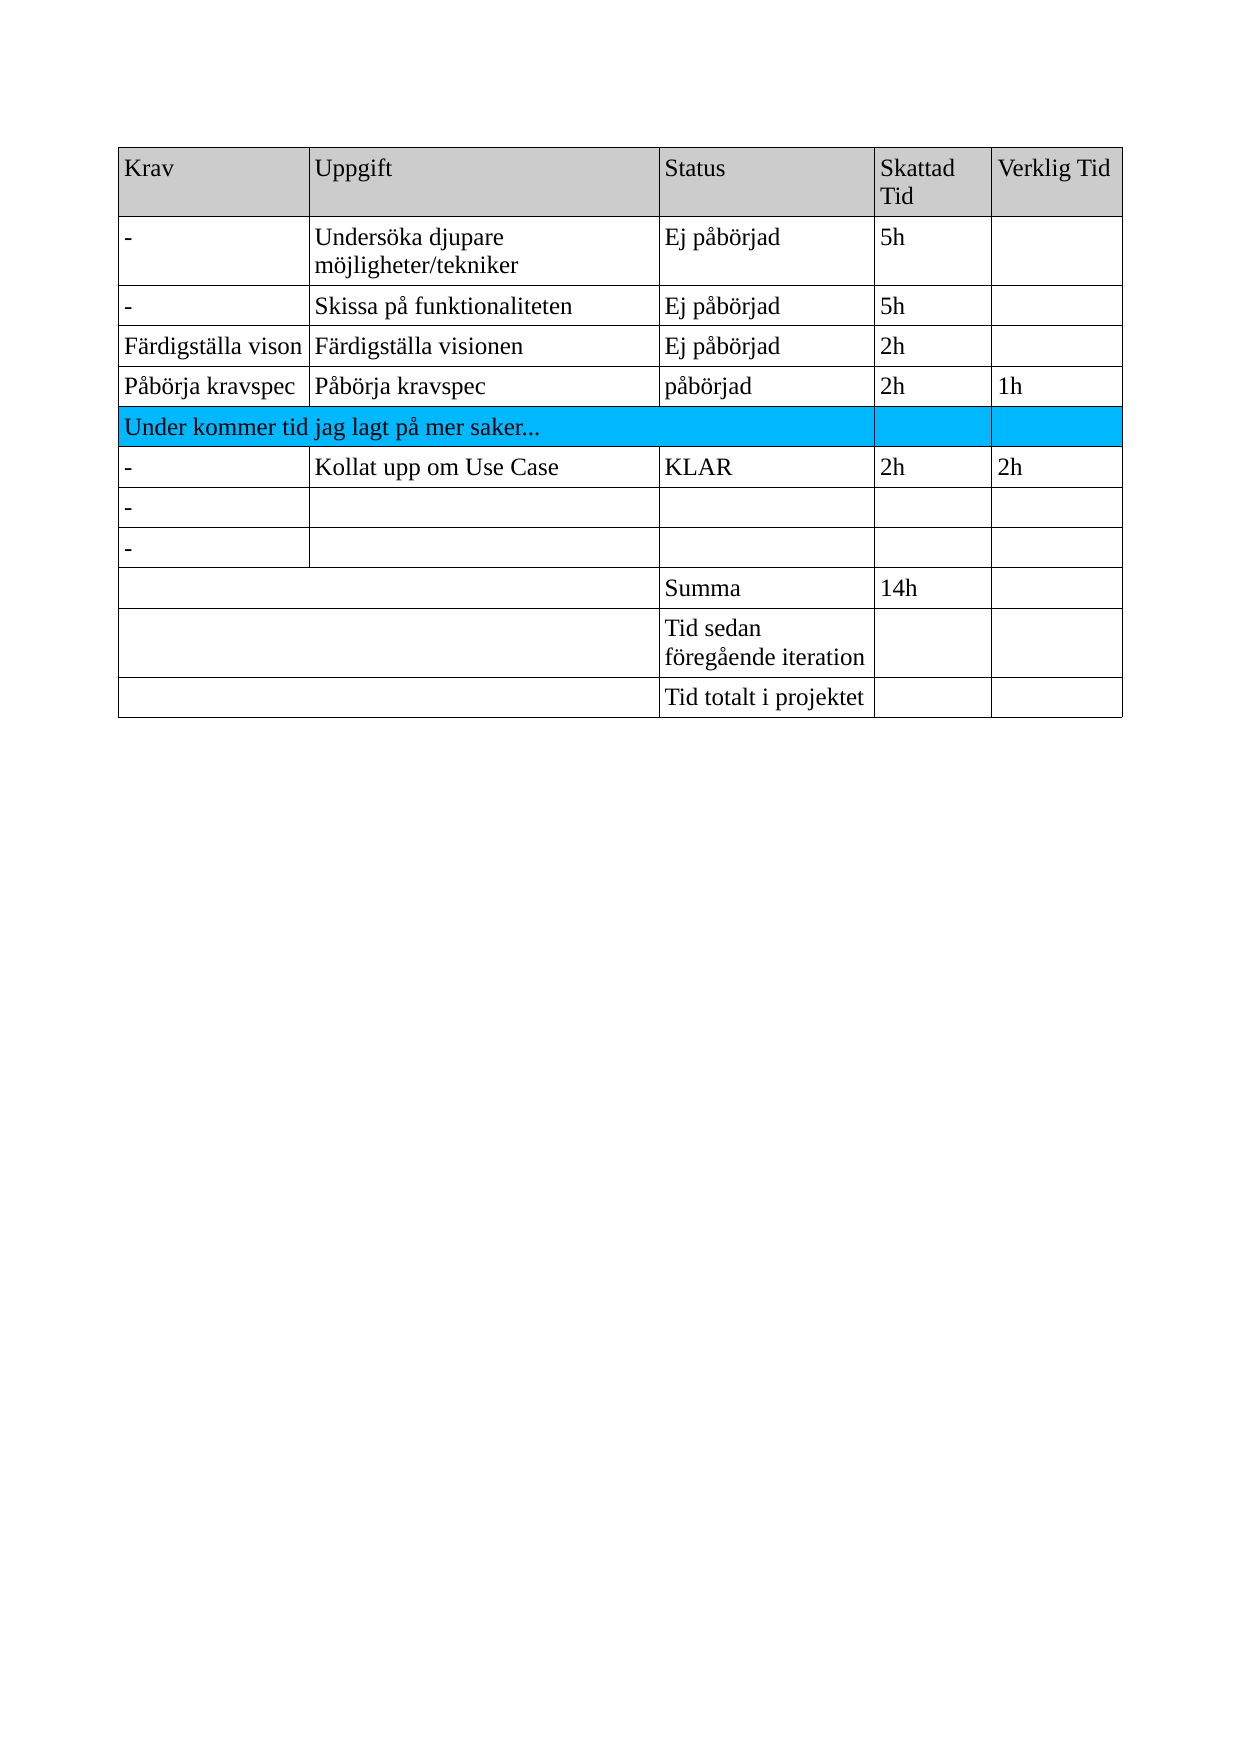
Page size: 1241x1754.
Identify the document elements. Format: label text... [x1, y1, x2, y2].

table_cell [875, 678, 991, 717]
table_cell påbörjad [660, 367, 874, 406]
table_cell Skissa på funktionaliteten [310, 286, 659, 325]
table_cell [119, 678, 659, 717]
table_cell Ej påbörjad [660, 217, 874, 285]
table_cell 5h [875, 286, 991, 325]
table_cell [660, 528, 874, 567]
table_cell - [119, 217, 309, 285]
table_cell [875, 407, 991, 446]
table_cell 14h [875, 568, 991, 607]
table_cell [119, 568, 659, 607]
table_cell [992, 407, 1122, 446]
table_cell Färdigställa visionen [310, 326, 659, 366]
table_cell 2h [875, 447, 991, 487]
table_cell 2h [992, 447, 1122, 487]
table_header Verklig Tid [992, 148, 1122, 216]
table_cell Ej påbörjad [660, 326, 874, 366]
table_cell [992, 678, 1122, 717]
table_cell [992, 568, 1122, 607]
table_header Uppgift [310, 148, 659, 216]
table_cell - [119, 447, 309, 487]
table_cell [992, 528, 1122, 567]
table_cell 5h [875, 217, 991, 285]
table_cell Undersöka djupare möjligheter/tekniker [310, 217, 659, 285]
table_header Krav [119, 148, 309, 216]
table_cell [875, 488, 991, 527]
table_cell 2h [875, 326, 991, 366]
table_header Status [660, 148, 874, 216]
table_cell [992, 609, 1122, 677]
table_cell [992, 286, 1122, 325]
table_cell Ej påbörjad [660, 286, 874, 325]
table_cell Kollat upp om Use Case [310, 447, 659, 487]
table_cell [660, 488, 874, 527]
table_cell - [119, 488, 309, 527]
table_cell Tid totalt i projektet [660, 678, 874, 717]
table_cell 2h [875, 367, 991, 406]
table_cell [875, 609, 991, 677]
table_cell [875, 528, 991, 567]
table_cell Påbörja kravspec [310, 367, 659, 406]
table_cell [992, 326, 1122, 366]
table_cell - [119, 286, 309, 325]
table_cell - [119, 528, 309, 567]
table_cell Under kommer tid jag lagt på mer saker... [119, 407, 874, 446]
table_cell KLAR [660, 447, 874, 487]
table_header Skattad Tid [875, 148, 991, 216]
table_cell [310, 528, 659, 567]
table_cell [119, 609, 659, 677]
table_cell [992, 217, 1122, 285]
table_cell Påbörja kravspec [119, 367, 309, 406]
table_cell [310, 488, 659, 527]
table_cell [992, 488, 1122, 527]
table_cell Färdigställa vison [119, 326, 309, 366]
table_cell 1h [992, 367, 1122, 406]
table_cell Tid sedan föregående iteration [660, 609, 874, 677]
table_cell Summa [660, 568, 874, 607]
